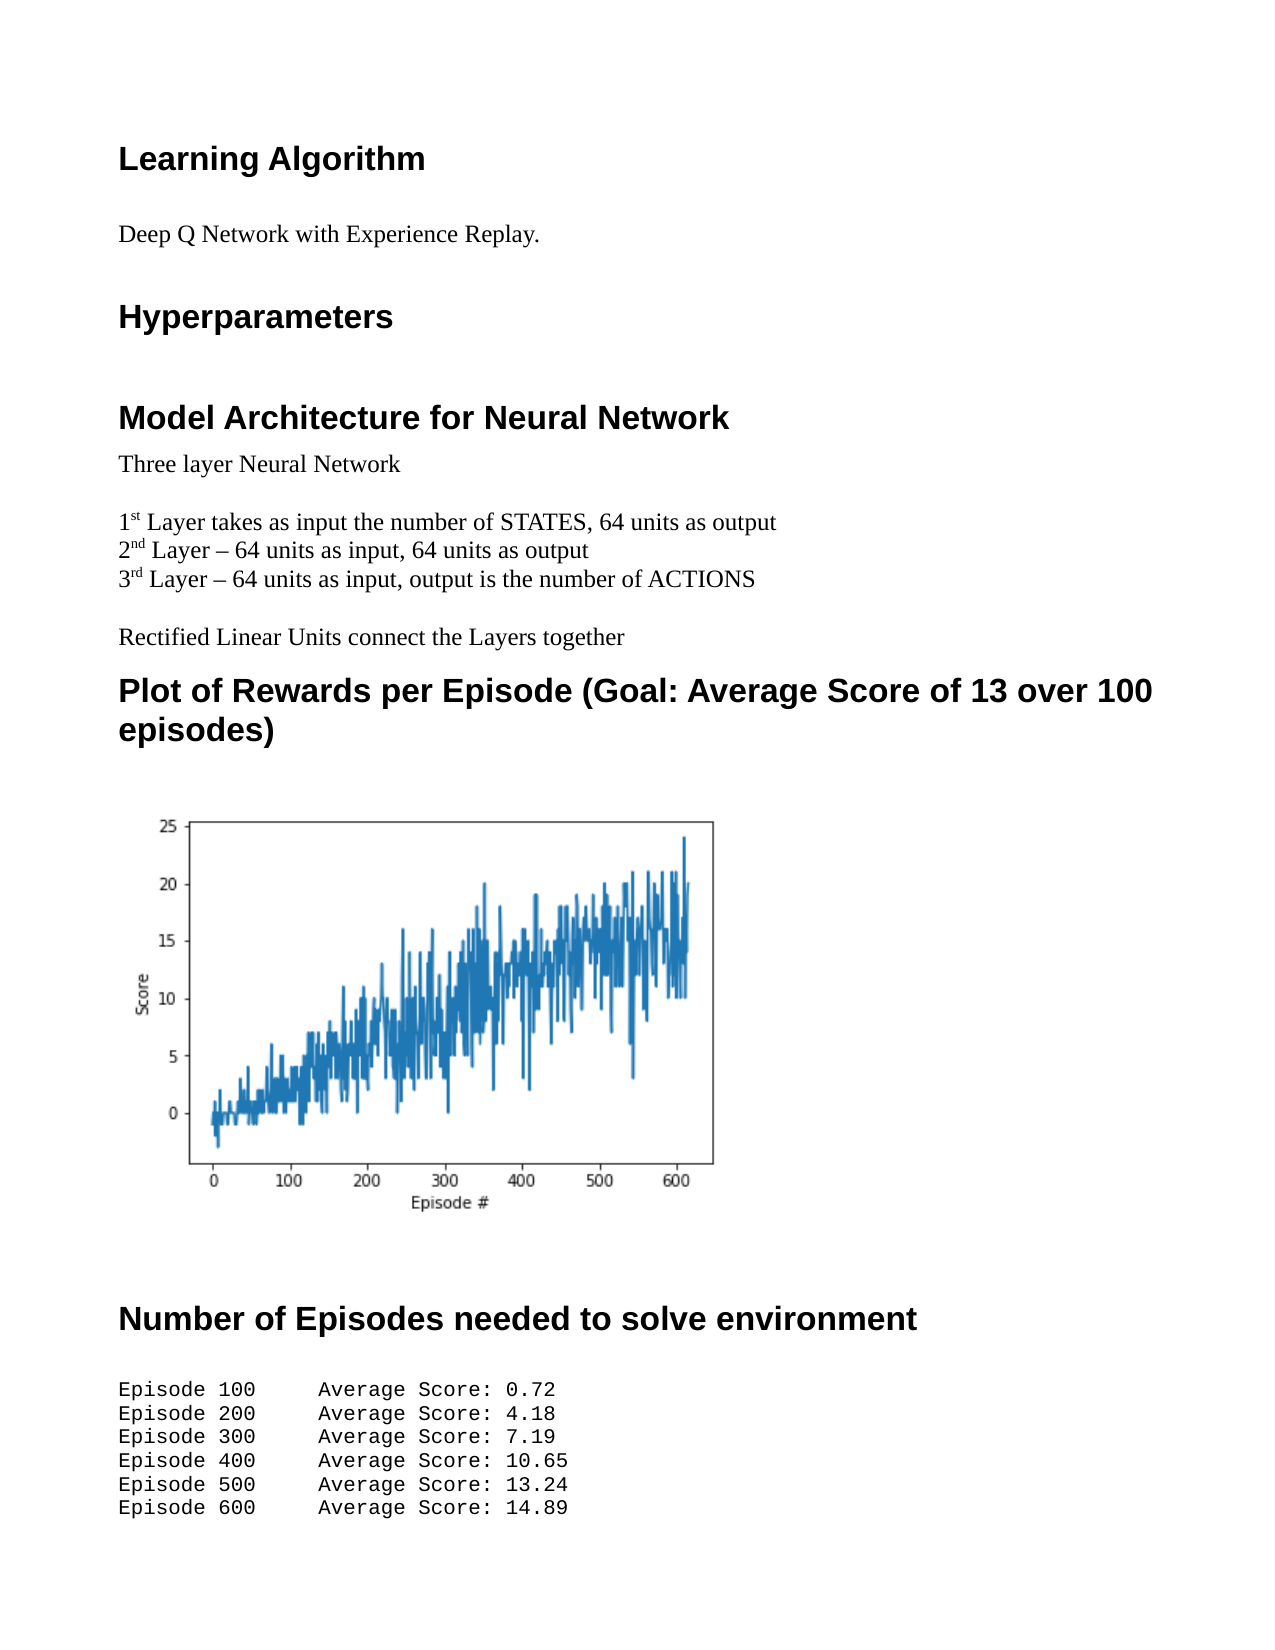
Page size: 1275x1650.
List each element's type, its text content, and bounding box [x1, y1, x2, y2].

text Deep Q Network with Experience Replay. [118, 219, 1157, 248]
text 2nd Layer – 64 units as input, 64 units as output [118, 535, 1157, 564]
text Episode 600 Average Score: 14.89 [118, 1497, 1157, 1521]
subtitle Number of Episodes needed to solve environment [118, 1299, 1157, 1338]
subtitle Hyperparameters [118, 297, 1157, 336]
subtitle Plot of Rewards per Episode (Goal: Average Score of 13 over 100 episodes) [118, 671, 1157, 748]
subtitle Model Architecture for Neural Network [118, 398, 1157, 437]
text Episode 100 Average Score: 0.72 [118, 1379, 1157, 1403]
text 1st Layer takes as input the number of STATES, 64 units as output [118, 507, 1157, 535]
text Episode 200 Average Score: 4.18 [118, 1403, 1157, 1426]
text 3rd Layer – 64 units as input, output is the number of ACTIONS [118, 564, 1157, 593]
text Rectified Linear Units connect the Layers together [118, 622, 1157, 650]
text Episode 400 Average Score: 10.65 [118, 1450, 1157, 1474]
picture [125, 810, 722, 1223]
text Episode 500 Average Score: 13.24 [118, 1474, 1157, 1497]
subtitle Learning Algorithm [118, 139, 1157, 178]
text Three layer Neural Network [118, 449, 1157, 478]
text Episode 300 Average Score: 7.19 [118, 1426, 1157, 1450]
